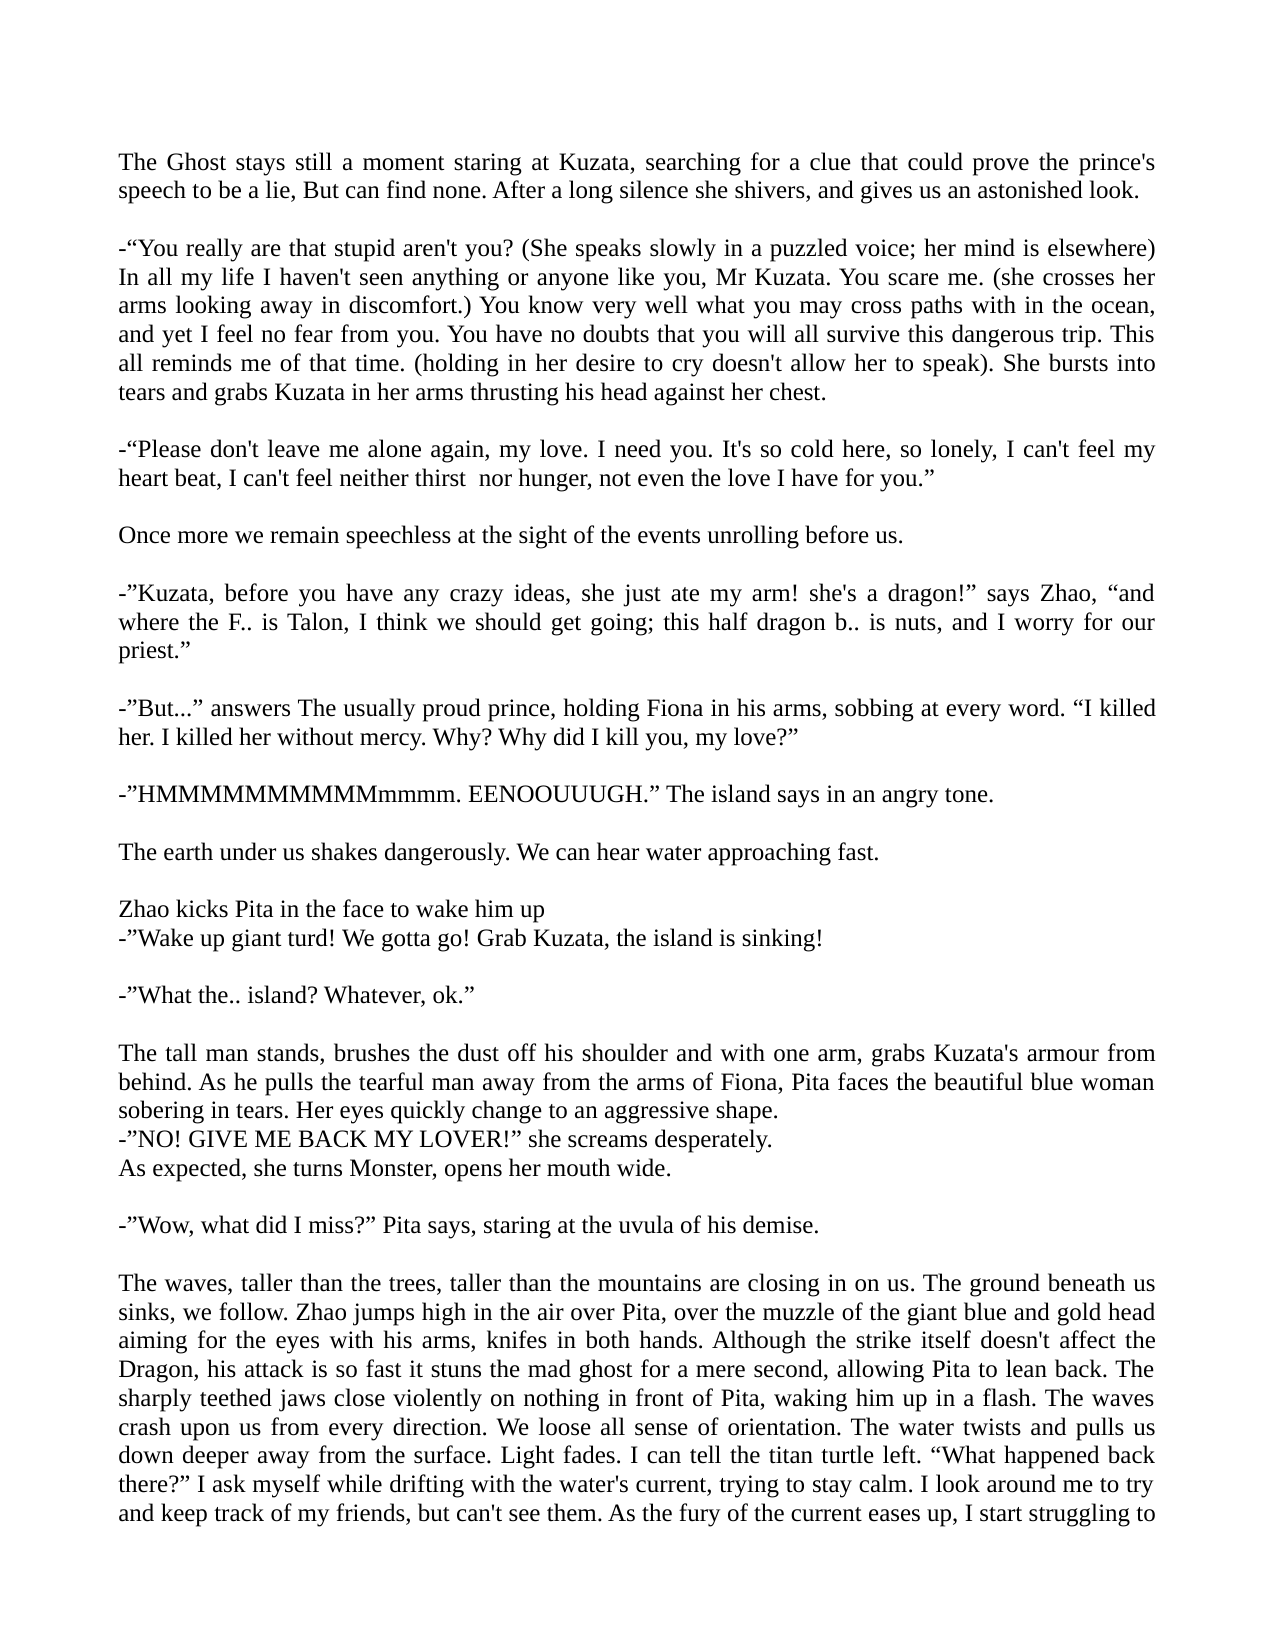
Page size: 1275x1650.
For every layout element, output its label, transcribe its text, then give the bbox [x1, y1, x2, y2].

text -”Wow, what did I miss?” Pita says, staring at the uvula of his demise. [118, 1211, 1157, 1239]
text -”What the.. island? Whatever, ok.” [118, 981, 1157, 1009]
text -”HMMMMMMMMMMmmmm. EENOOUUUGH.” The island says in an angry tone. [118, 779, 1157, 808]
text As expected, she turns Monster, opens her mouth wide. [118, 1153, 1157, 1182]
text -”But...” answers The usually proud prince, holding Fiona in his arms, sobbing at every word. “I killed her. I killed her without mercy. Why? Why did I kill you, my love?” [118, 693, 1157, 751]
text -“Please don't leave me alone again, my love. I need you. It's so cold here, so lonely, I can't feel my heart beat, I can't feel neither thirst nor hunger, not even the love I have for you.” [118, 434, 1157, 492]
text The tall man stands, brushes the dust off his shoulder and with one arm, grabs Kuzata's armour from behind. As he pulls the tearful man away from the arms of Fiona, Pita faces the beautiful blue woman sobering in tears. Her eyes quickly change to an aggressive shape. [118, 1038, 1157, 1124]
text -”Wake up giant turd! We gotta go! Grab Kuzata, the island is sinking! [118, 923, 1157, 952]
text The Ghost stays still a moment staring at Kuzata, searching for a clue that could prove the prince's speech to be a lie, But can find none. After a long silence she shivers, and gives us an astonished look. [118, 147, 1157, 204]
text The waves, taller than the trees, taller than the mountains are closing in on us. The ground beneath us sinks, we follow. Zhao jumps high in the air over Pita, over the muzzle of the giant blue and gold head aiming for the eyes with his arms, knifes in both hands. Although the strike itself doesn't affect the Dragon, his attack is so fast it stuns the mad ghost for a mere second, allowing Pita to lean back. The sharply teethed jaws close violently on nothing in front of Pita, waking him up in a flash. The waves crash upon us from every direction. We loose all sense of orientation. The water twists and pulls us down deeper away from the surface. Light fades. I can tell the titan turtle left. “What happened back there?” I ask myself while drifting with the water's current, trying to stay calm. I look around me to try and keep track of my friends, but can't see them. As the fury of the current eases up, I start struggling to [118, 1268, 1157, 1527]
text Zhao kicks Pita in the face to wake him up [118, 894, 1157, 923]
text The earth under us shakes dangerously. We can hear water approaching fast. [118, 837, 1157, 866]
text -”Kuzata, before you have any crazy ideas, she just ate my arm! she's a dragon!” says Zhao, “and where the F.. is Talon, I think we should get going; this half dragon b.. is nuts, and I worry for our priest.” [118, 578, 1157, 664]
text -“You really are that stupid aren't you? (She speaks slowly in a puzzled voice; her mind is elsewhere) In all my life I haven't seen anything or anyone like you, Mr Kuzata. You scare me. (she crosses her arms looking away in discomfort.) You know very well what you may cross paths with in the ocean, and yet I feel no fear from you. You have no doubts that you will all survive this dangerous trip. This all reminds me of that time. (holding in her desire to cry doesn't allow her to speak). She bursts into tears and grabs Kuzata in her arms thrusting his head against her chest. [118, 233, 1157, 406]
text Once more we remain speechless at the sight of the events unrolling before us. [118, 521, 1157, 549]
text -”NO! GIVE ME BACK MY LOVER!” she screams desperately. [118, 1124, 1157, 1153]
